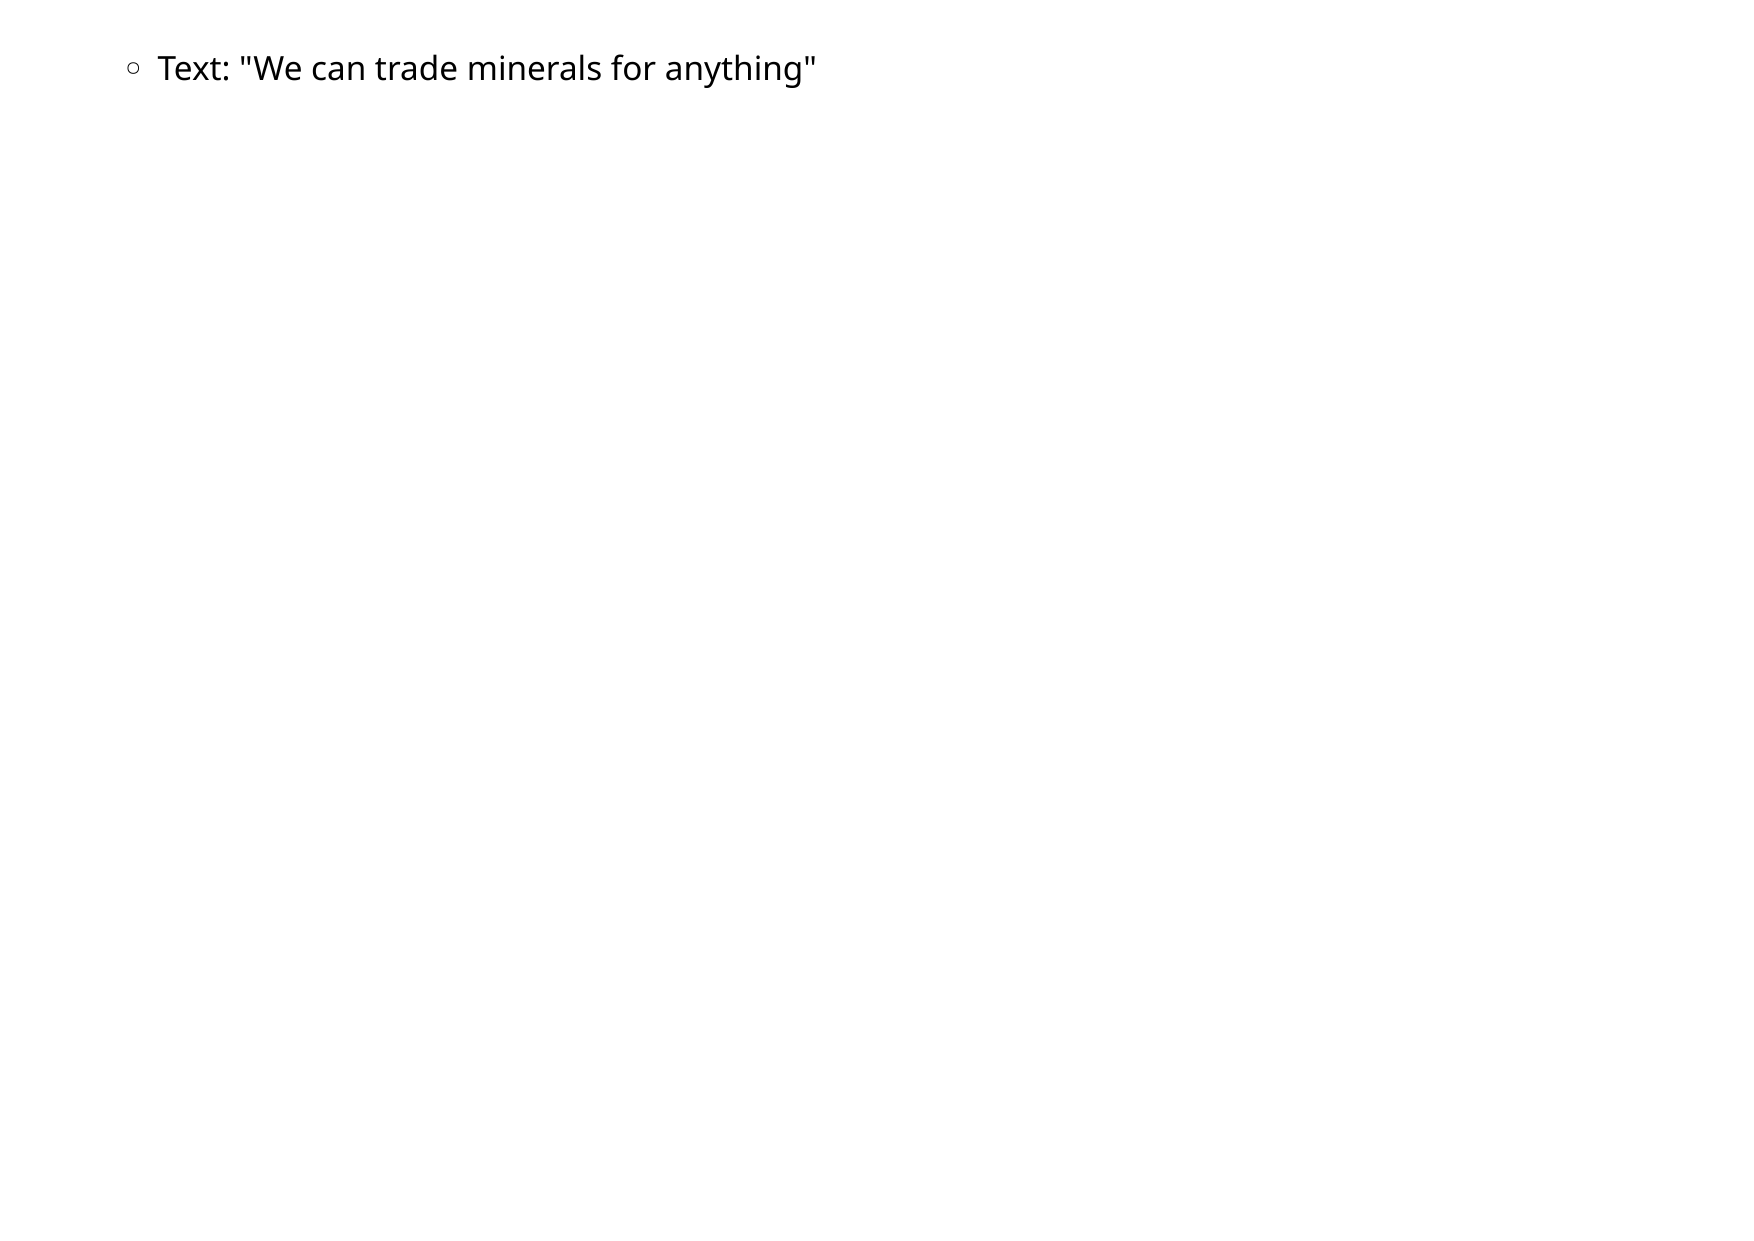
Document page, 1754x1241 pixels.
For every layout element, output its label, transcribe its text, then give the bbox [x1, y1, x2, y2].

list Text: "We can trade minerals for anything" [120, 45, 1709, 90]
